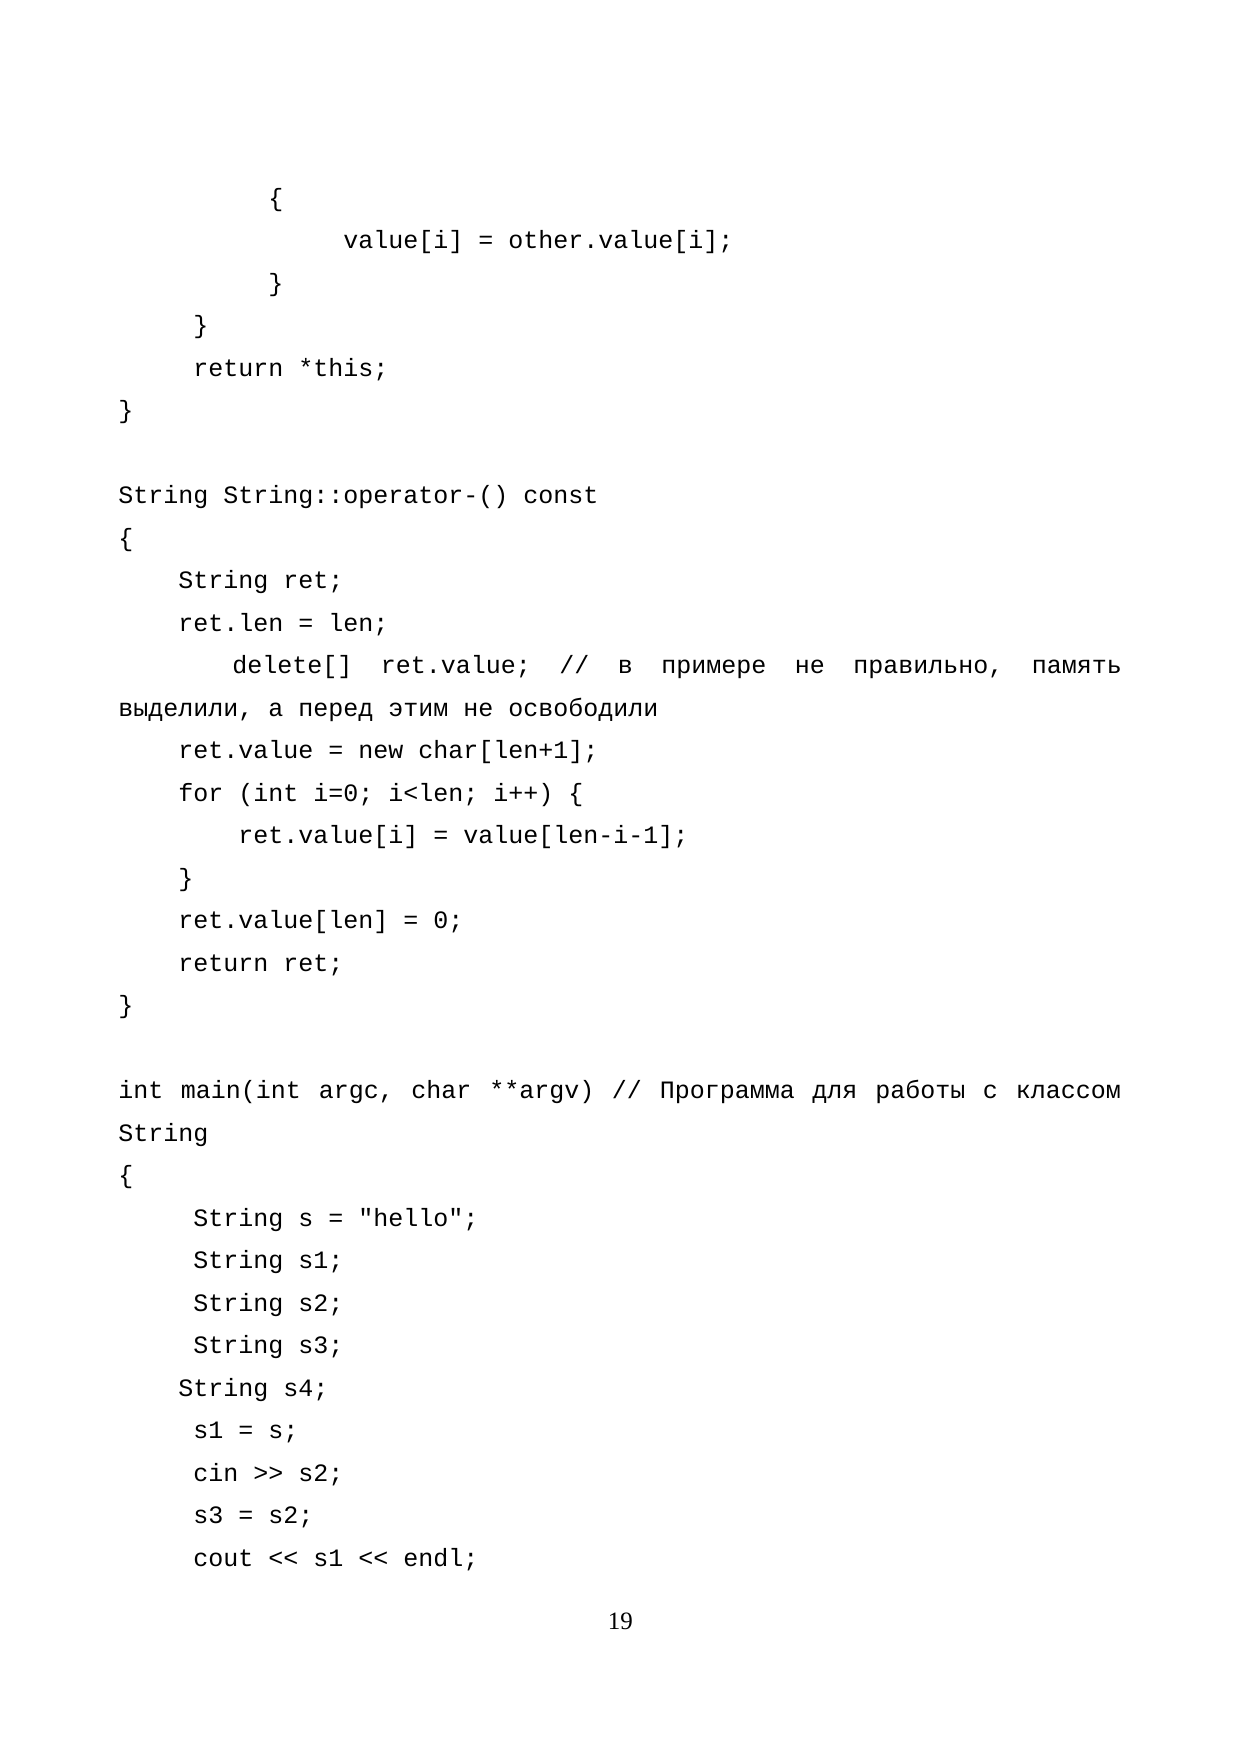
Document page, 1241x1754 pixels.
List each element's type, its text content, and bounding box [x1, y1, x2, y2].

text cout << s1 << endl; [118, 1545, 1122, 1573]
text s1 = s; [118, 1418, 1122, 1446]
text String s4; [118, 1375, 1122, 1403]
text ret.value[i] = value[len-i-1]; [118, 823, 1122, 851]
text { [118, 185, 1122, 213]
text } [118, 398, 1122, 426]
text return *this; [118, 355, 1122, 383]
text int main(int argc, char **argv) // Программа для работы с классом String [118, 1078, 1122, 1148]
text ret.value = new char[len+1]; [118, 738, 1122, 766]
text } [118, 865, 1122, 893]
text String s3; [118, 1333, 1122, 1361]
text { [118, 1163, 1122, 1191]
text } [118, 313, 1122, 341]
text String ret; [118, 568, 1122, 596]
text return ret; [118, 950, 1122, 978]
text delete[] ret.value; // в примере не правильно, память выделили, а перед этим не освободили [118, 653, 1122, 723]
text cin >> s2; [118, 1460, 1122, 1488]
text s3 = s2; [118, 1503, 1122, 1531]
text value[i] = other.value[i]; [118, 228, 1122, 256]
text ret.value[len] = 0; [118, 908, 1122, 936]
text String String::operator-() const [118, 483, 1122, 511]
text { [118, 525, 1122, 553]
text for (int i=0; i<len; i++) { [118, 780, 1122, 808]
text } [118, 993, 1122, 1021]
text } [118, 270, 1122, 298]
text ret.len = len; [118, 610, 1122, 638]
text String s = "hello"; [118, 1205, 1122, 1233]
text String s2; [118, 1290, 1122, 1318]
text String s1; [118, 1248, 1122, 1276]
